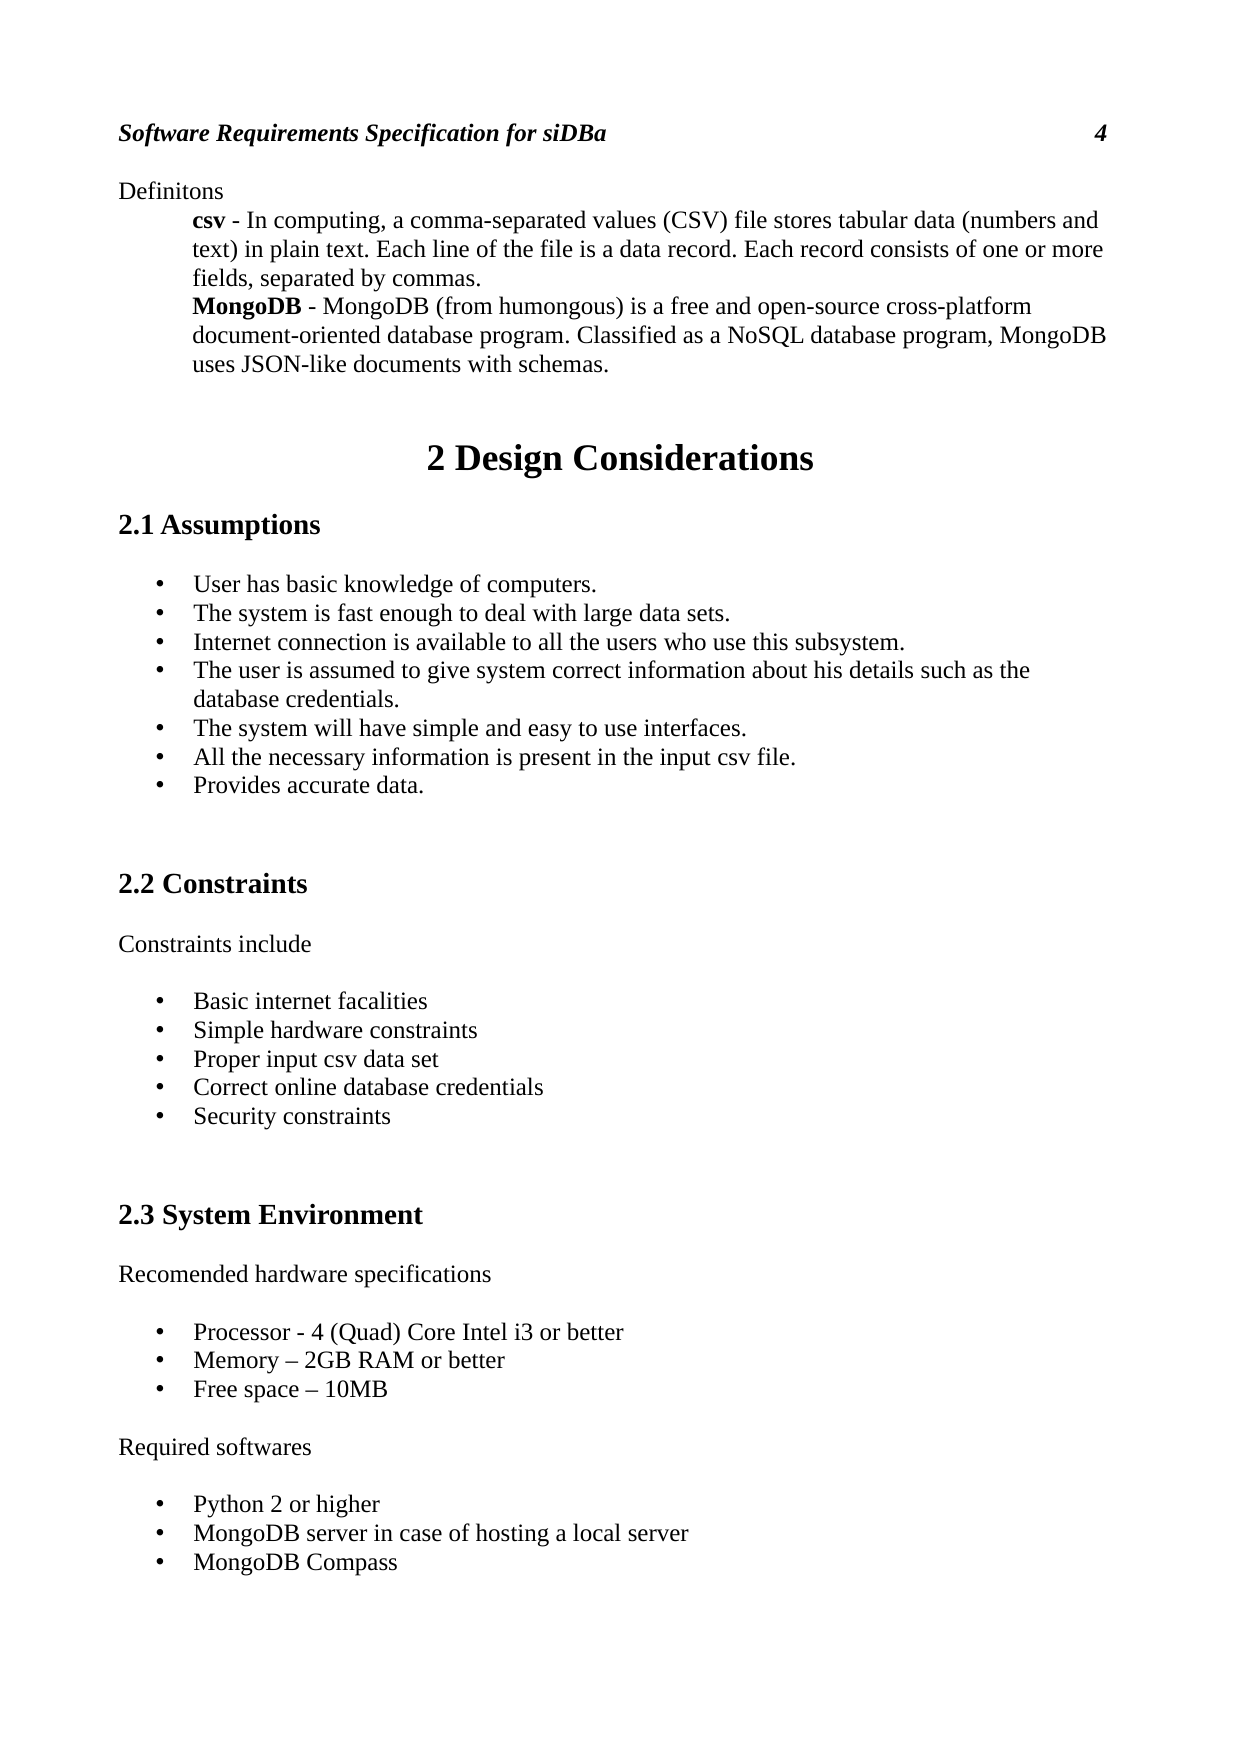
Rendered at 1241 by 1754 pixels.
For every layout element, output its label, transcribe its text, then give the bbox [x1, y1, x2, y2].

list Correct online database credentials [156, 1072, 1122, 1101]
list Free space – 10MB [156, 1374, 1122, 1403]
list MongoDB Compass [156, 1547, 1122, 1576]
list Processor - 4 (Quad) Core Intel i3 or better [156, 1317, 1122, 1346]
text Constraints include [118, 929, 1122, 957]
list Python 2 or higher [156, 1489, 1122, 1518]
text csv - In computing, a comma-separated values (CSV) file stores tabular data (numbers and text) in plain text. Each line of the file is a data record. Each record consists of one or more fields, separated by commas. [192, 205, 1122, 291]
text 2.1 Assumptions [118, 507, 1122, 541]
list Basic internet facalities [156, 986, 1122, 1015]
list Security constraints [156, 1101, 1122, 1130]
text Required softwares [118, 1432, 1122, 1461]
list Provides accurate data. [156, 771, 1122, 799]
text 2 Design Considerations [118, 435, 1122, 478]
list The user is assumed to give system correct information about his details such as the database credentials. [156, 656, 1122, 713]
list All the necessary information is present in the input csv file. [156, 742, 1122, 771]
text Definitons [118, 176, 1122, 205]
text 2.2 Constraints [118, 866, 1122, 900]
text MongoDB - MongoDB (from humongous) is a free and open-source cross-platform document-oriented database program. Classified as a NoSQL database program, MongoDB uses JSON-like documents with schemas. [192, 291, 1122, 378]
list Memory – 2GB RAM or better [156, 1346, 1122, 1374]
list MongoDB server in case of hosting a local server [156, 1518, 1122, 1547]
list Simple hardware constraints [156, 1015, 1122, 1044]
text 2.3 System Environment [118, 1197, 1122, 1231]
list The system will have simple and easy to use interfaces. [156, 713, 1122, 742]
list Proper input csv data set [156, 1044, 1122, 1072]
text Recomended hardware specifications [118, 1259, 1122, 1288]
list The system is fast enough to deal with large data sets. [156, 598, 1122, 627]
list Internet connection is available to all the users who use this subsystem. [156, 627, 1122, 656]
list User has basic knowledge of computers. [156, 569, 1122, 598]
